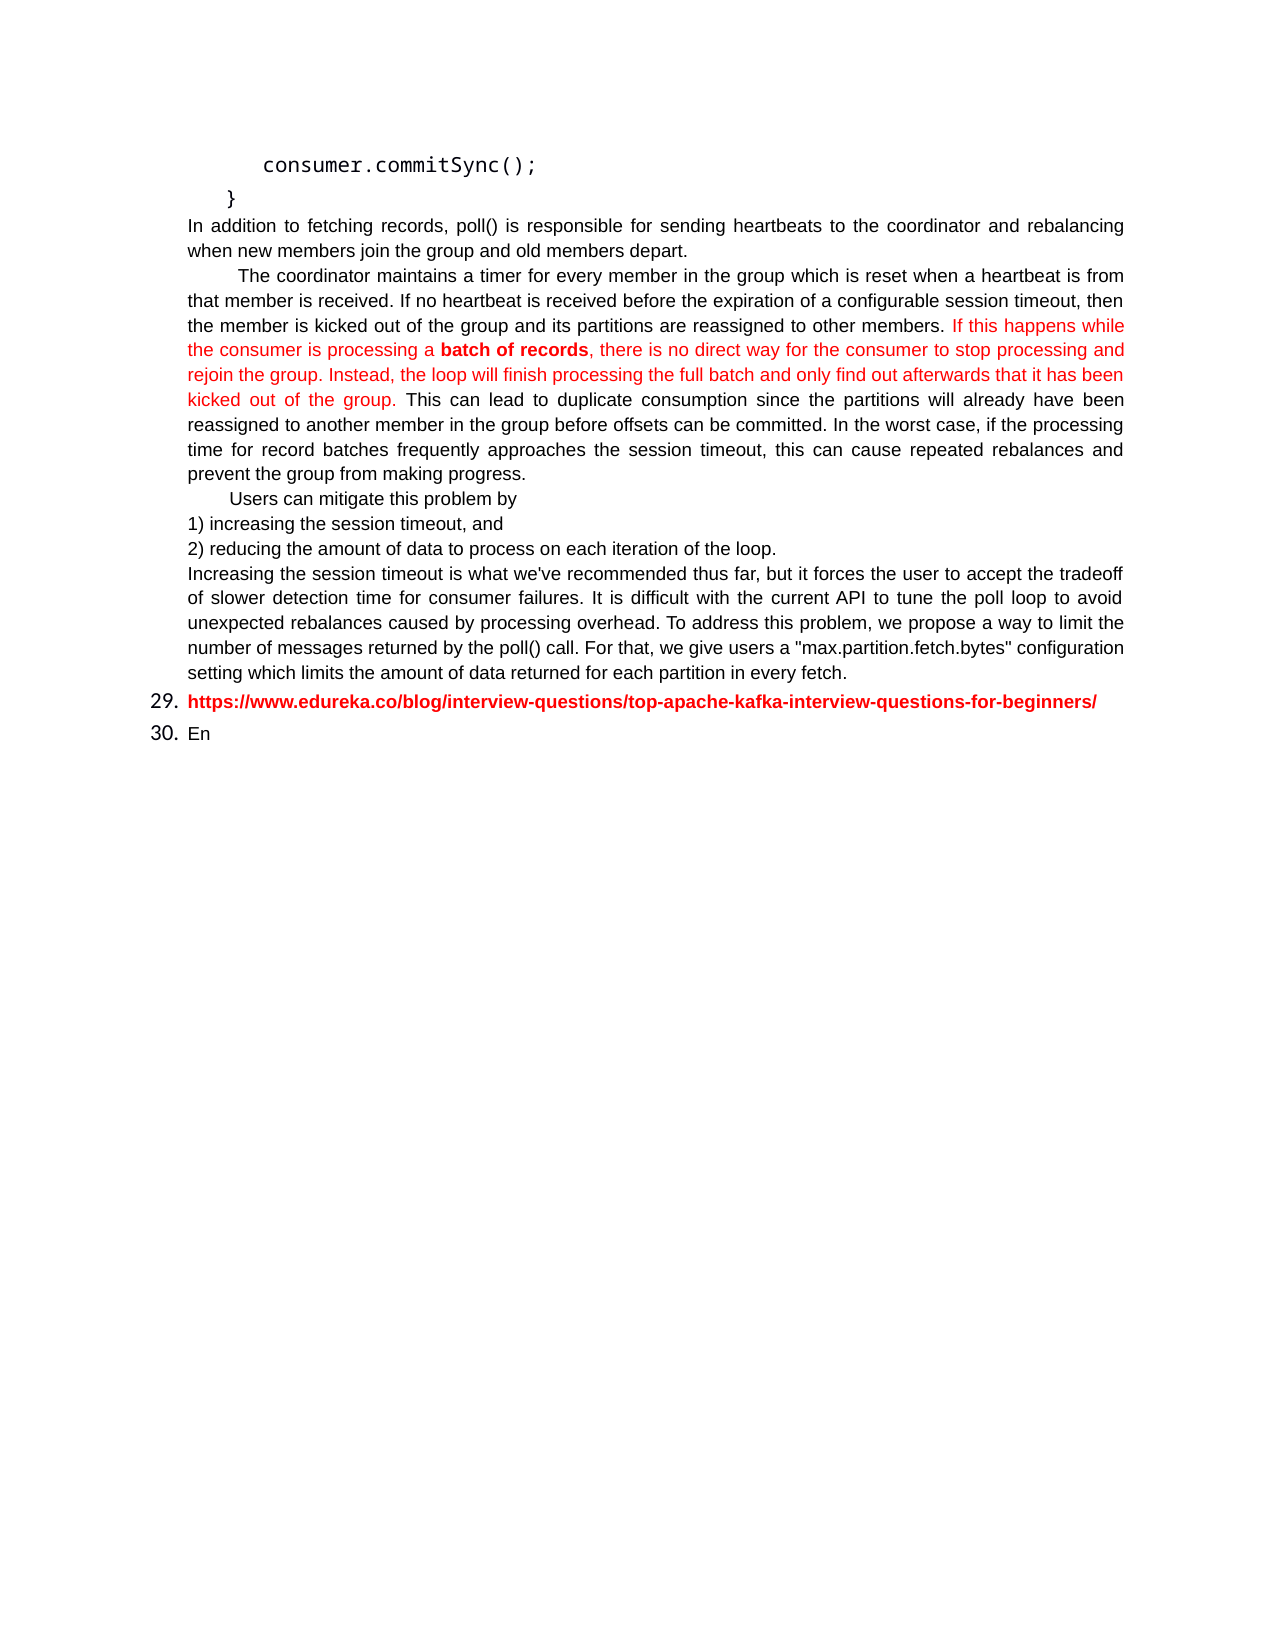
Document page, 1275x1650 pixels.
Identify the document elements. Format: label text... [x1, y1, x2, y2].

list consumer.commitSync(); [225, 150, 1125, 178]
list En [150, 718, 1125, 746]
list Users can mitigate this problem by [150, 488, 1125, 509]
list Increasing the session timeout is what we've recommended thus far, but it forces the user to accept the tradeoff of slower detection time for consumer failures. It is difficult with the current API to tune the poll loop to avoid unexpected rebalances caused by processing overhead. To address this problem, we propose a way to limit the number of messages returned by the poll() call. For that, we give users a "max.partition.fetch.bytes" configuration setting which limits the amount of data returned for each partition in every fetch. [150, 562, 1125, 683]
list The coordinator maintains a timer for every member in the group which is reset when a heartbeat is from that member is received. If no heartbeat is received before the expiration of a configurable session timeout, then the member is kicked out of the group and its partitions are reassigned to other members. If this happens while the consumer is processing a batch of records, there is no direct way for the consumer to stop processing and rejoin the group. Instead, the loop will finish processing the full batch and only find out afterwards that it has been kicked out of the group. This can lead to duplicate consumption since the partitions will already have been reassigned to another member in the group before offsets can be committed. In the worst case, if the processing time for record batches frequently approaches the session timeout, this can cause repeated rebalances and prevent the group from making progress. [150, 265, 1125, 485]
list 1) increasing the session timeout, and [150, 513, 1125, 534]
list 2) reducing the amount of data to process on each iteration of the loop. [150, 537, 1125, 559]
list https://www.edureka.co/blog/interview-questions/top-apache-kafka-interview-questions-for-beginners/ [150, 686, 1125, 714]
list In addition to fetching records, poll() is responsible for sending heartbeats to the coordinator and rebalancing when new members join the group and old members depart. [150, 215, 1125, 262]
list } [187, 183, 1125, 211]
